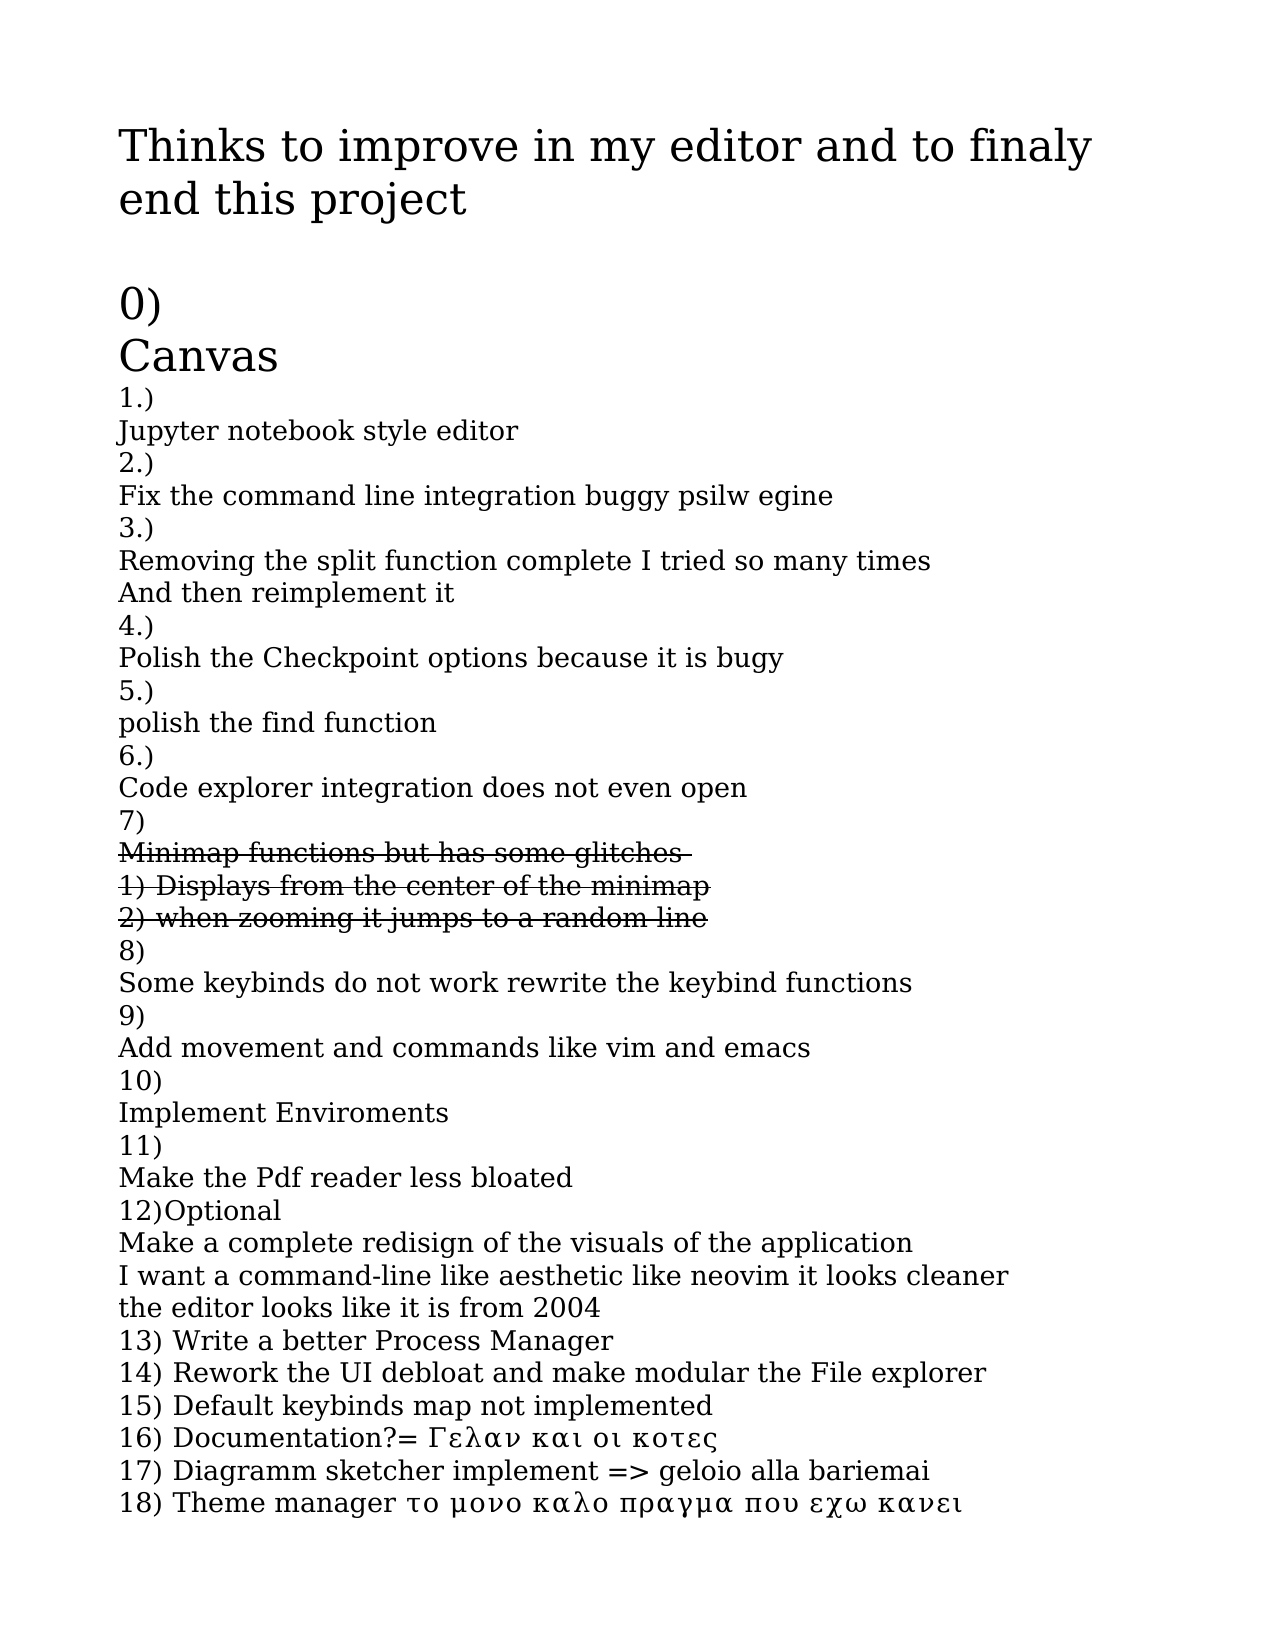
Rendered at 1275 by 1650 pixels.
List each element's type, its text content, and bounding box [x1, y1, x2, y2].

text Polish the Checkpoint options because it is bugy [118, 641, 1157, 673]
text Jupyter notebook style editor [118, 413, 1157, 446]
text Add movement and commands like vim and emacs [118, 1031, 1157, 1063]
text Thinks to improve in my editor and to finaly end this project [118, 118, 1157, 223]
text 14) Rework the UI debloat and make modular the File explorer [118, 1356, 1157, 1388]
text 2) when zooming it jumps to a random line [118, 901, 1157, 933]
text 7) [118, 803, 1157, 836]
text Minimap functions but has some glitches [118, 836, 1157, 868]
text polish the find function [118, 706, 1157, 738]
text Code explorer integration does not even open [118, 771, 1157, 803]
text 8) Some keybinds do not work rewrite the keybind functions [118, 933, 1157, 998]
text 15) Default keybinds map not implemented [118, 1388, 1157, 1421]
text Make the Pdf reader less bloated [118, 1161, 1157, 1193]
text 1.) [118, 381, 1157, 413]
text 18) Theme manager το μονο καλο πραγμα που εχω κανει [118, 1486, 1157, 1518]
text 5.) [118, 673, 1157, 706]
text 2.) [118, 446, 1157, 478]
text And then reimplement it [118, 576, 1157, 608]
text 12)Optional [118, 1193, 1157, 1226]
text 0) Canvas [118, 276, 1157, 381]
text 3.) Removing the split function complete I tried so many times [118, 511, 1157, 576]
text 4.) [118, 608, 1157, 641]
text 13) Write a better Process Manager [118, 1323, 1157, 1356]
text Make a complete redisign of the visuals of the application I want a command-line like aesthetic like neovim it looks cleaner [118, 1226, 1157, 1291]
text 16) Documentation?= Γελαν και οι κοτες [118, 1421, 1157, 1453]
text 6.) [118, 738, 1157, 771]
text 17) Diagramm sketcher implement => geloio alla bariemai [118, 1453, 1157, 1486]
text Fix the command line integration buggy psilw egine [118, 478, 1157, 511]
text 10) [118, 1063, 1157, 1096]
text Implement Enviroments [118, 1096, 1157, 1128]
text 11) [118, 1128, 1157, 1161]
text 9) [118, 998, 1157, 1031]
text the editor looks like it is from 2004 [118, 1291, 1157, 1323]
text 1) Displays from the center of the minimap [118, 868, 1157, 901]
